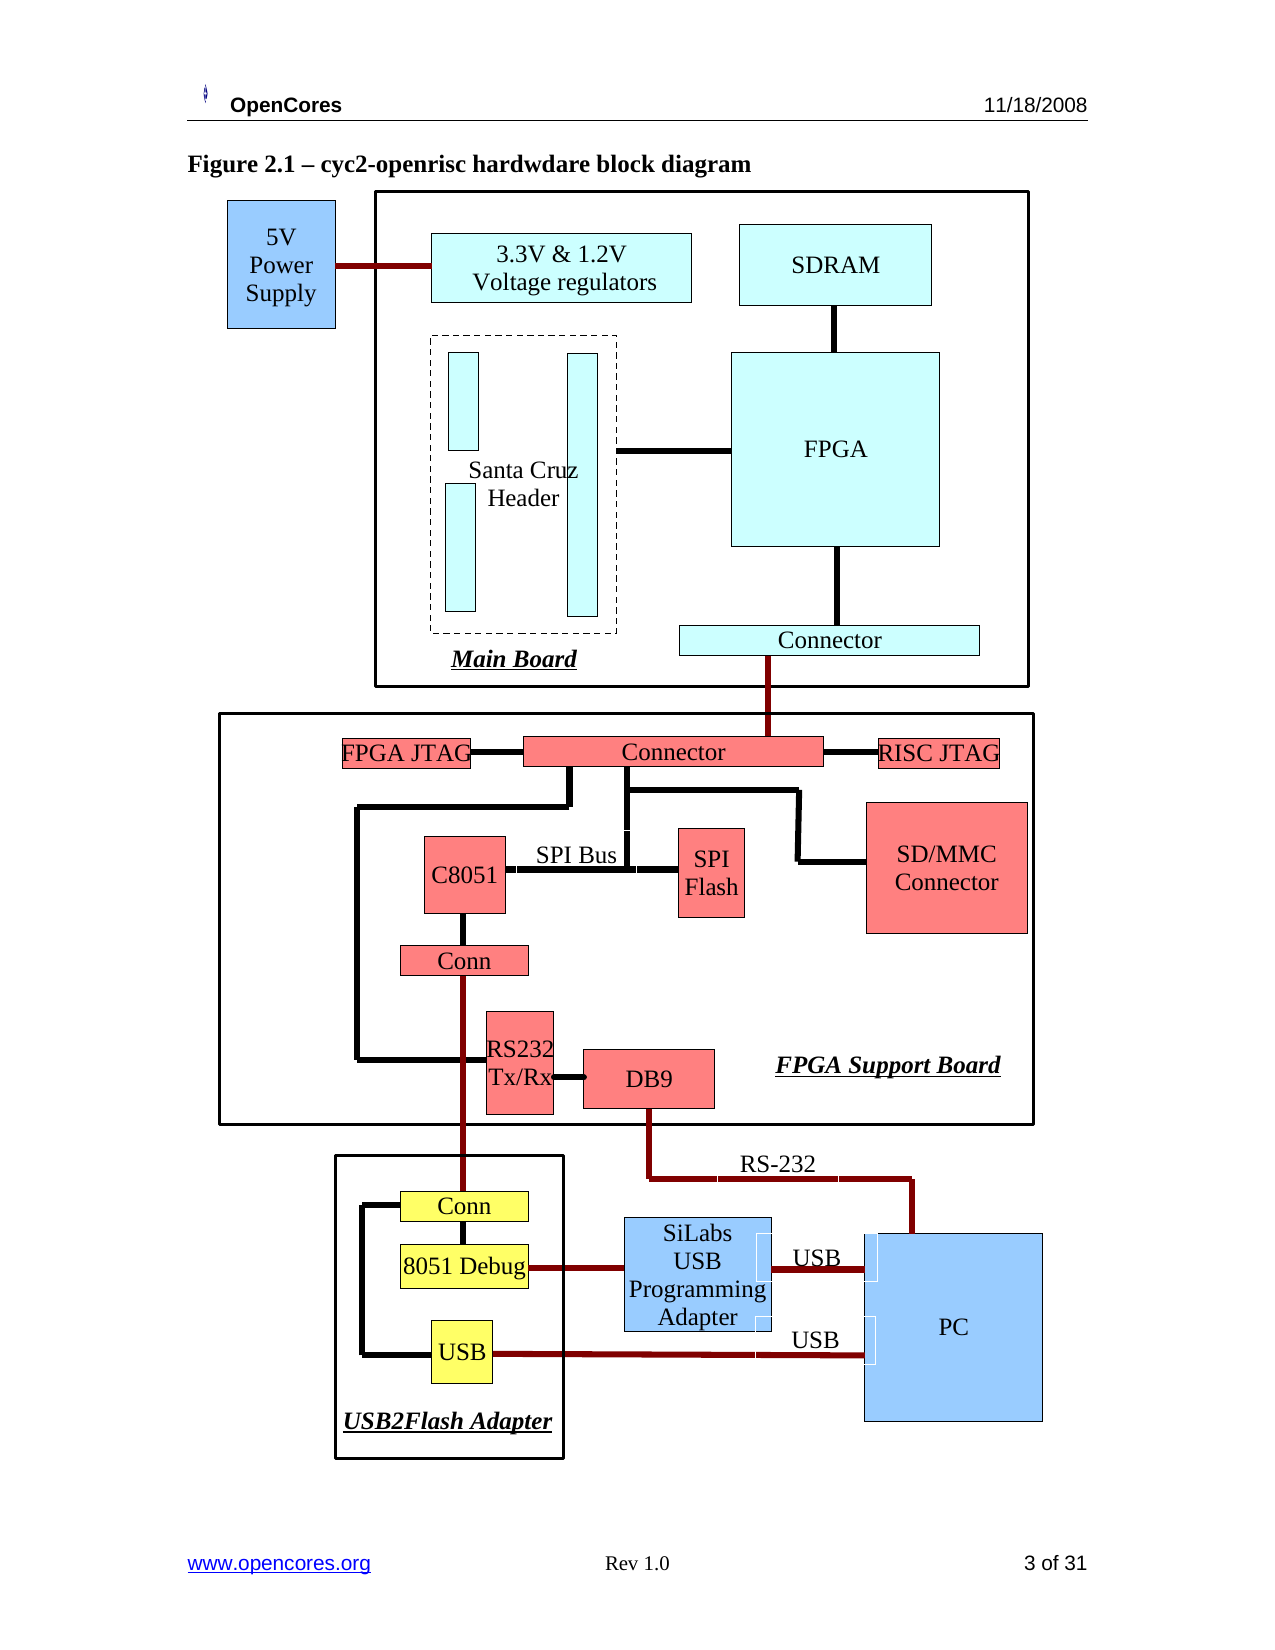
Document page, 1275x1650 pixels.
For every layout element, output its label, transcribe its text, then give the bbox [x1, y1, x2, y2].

text Figure 2.1 – cyc2-openrisc hardwdare block diagram [187, 150, 1088, 178]
